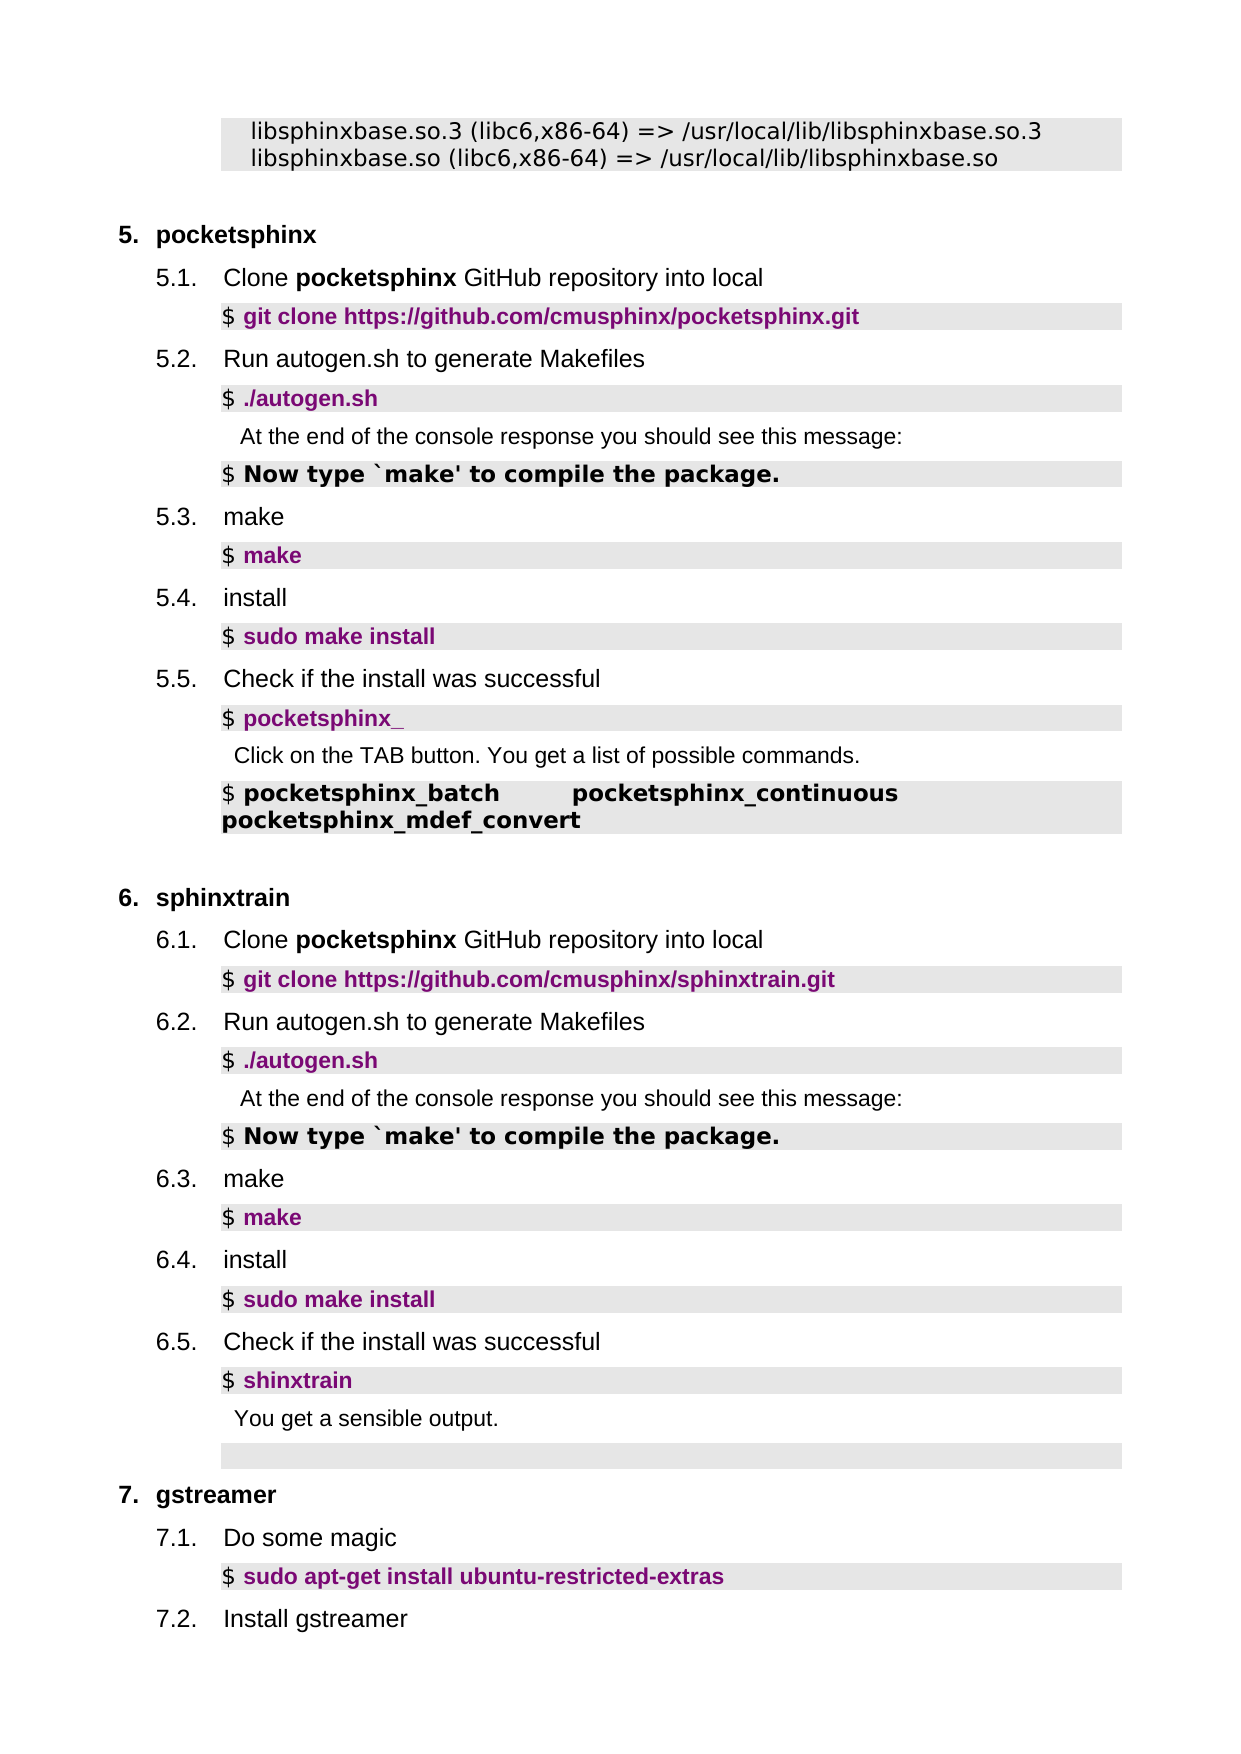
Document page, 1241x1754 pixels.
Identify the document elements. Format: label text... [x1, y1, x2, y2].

title make [156, 502, 1122, 530]
title pocketsphinx [118, 221, 1122, 249]
text $ sudo make install [221, 1286, 1122, 1313]
text $ Now type `make' to compile the package. [221, 461, 1122, 487]
title install [156, 1246, 1122, 1274]
title sphinxtrain [118, 883, 1122, 911]
text libsphinxbase.so.3 (libc6,x86-64) => /usr/local/lib/libsphinxbase.so.3 libsphinxbase.so (libc6,x86-64) => /usr/local/lib/libsphinxbase.so [221, 118, 1122, 171]
text At the end of the console response you should see this message: [214, 423, 1122, 449]
title Clone pocketsphinx GitHub repository into local [156, 926, 1122, 954]
text $ ./autogen.sh [221, 385, 1122, 412]
title Check if the install was successful [156, 665, 1122, 693]
title Check if the install was successful [156, 1328, 1122, 1356]
text $ ./autogen.sh [221, 1047, 1122, 1074]
text $ sudo make install [221, 623, 1122, 650]
title Run autogen.sh to generate Makefiles [156, 345, 1122, 373]
text $ git clone https://github.com/cmusphinx/sphinxtrain.git [221, 966, 1122, 993]
text $ pocketsphinx_batch pocketsphinx_continuous pocketsphinx_mdef_convert [221, 781, 1122, 834]
text $ shinxtrain [221, 1367, 1122, 1394]
text Click on the TAB button. You get a list of possible commands. [214, 743, 1122, 769]
text You get a sensible output. [214, 1406, 1122, 1431]
text $ pocketsphinx_ [221, 705, 1122, 731]
text $ sudo apt-get install ubuntu-restricted-extras [221, 1563, 1122, 1590]
title make [156, 1165, 1122, 1193]
text $ git clone https://github.com/cmusphinx/pocketsphinx.git [221, 303, 1122, 330]
title Do some magic [156, 1524, 1122, 1552]
title install [156, 584, 1122, 612]
title Install gstreamer [156, 1605, 1122, 1633]
text At the end of the console response you should see this message: [214, 1086, 1122, 1111]
text $ make [221, 1204, 1122, 1231]
title gstreamer [118, 1481, 1122, 1509]
title Run autogen.sh to generate Makefiles [156, 1008, 1122, 1036]
text $ Now type `make' to compile the package. [221, 1123, 1122, 1150]
text $ make [221, 542, 1122, 569]
title Clone pocketsphinx GitHub repository into local [156, 264, 1122, 292]
